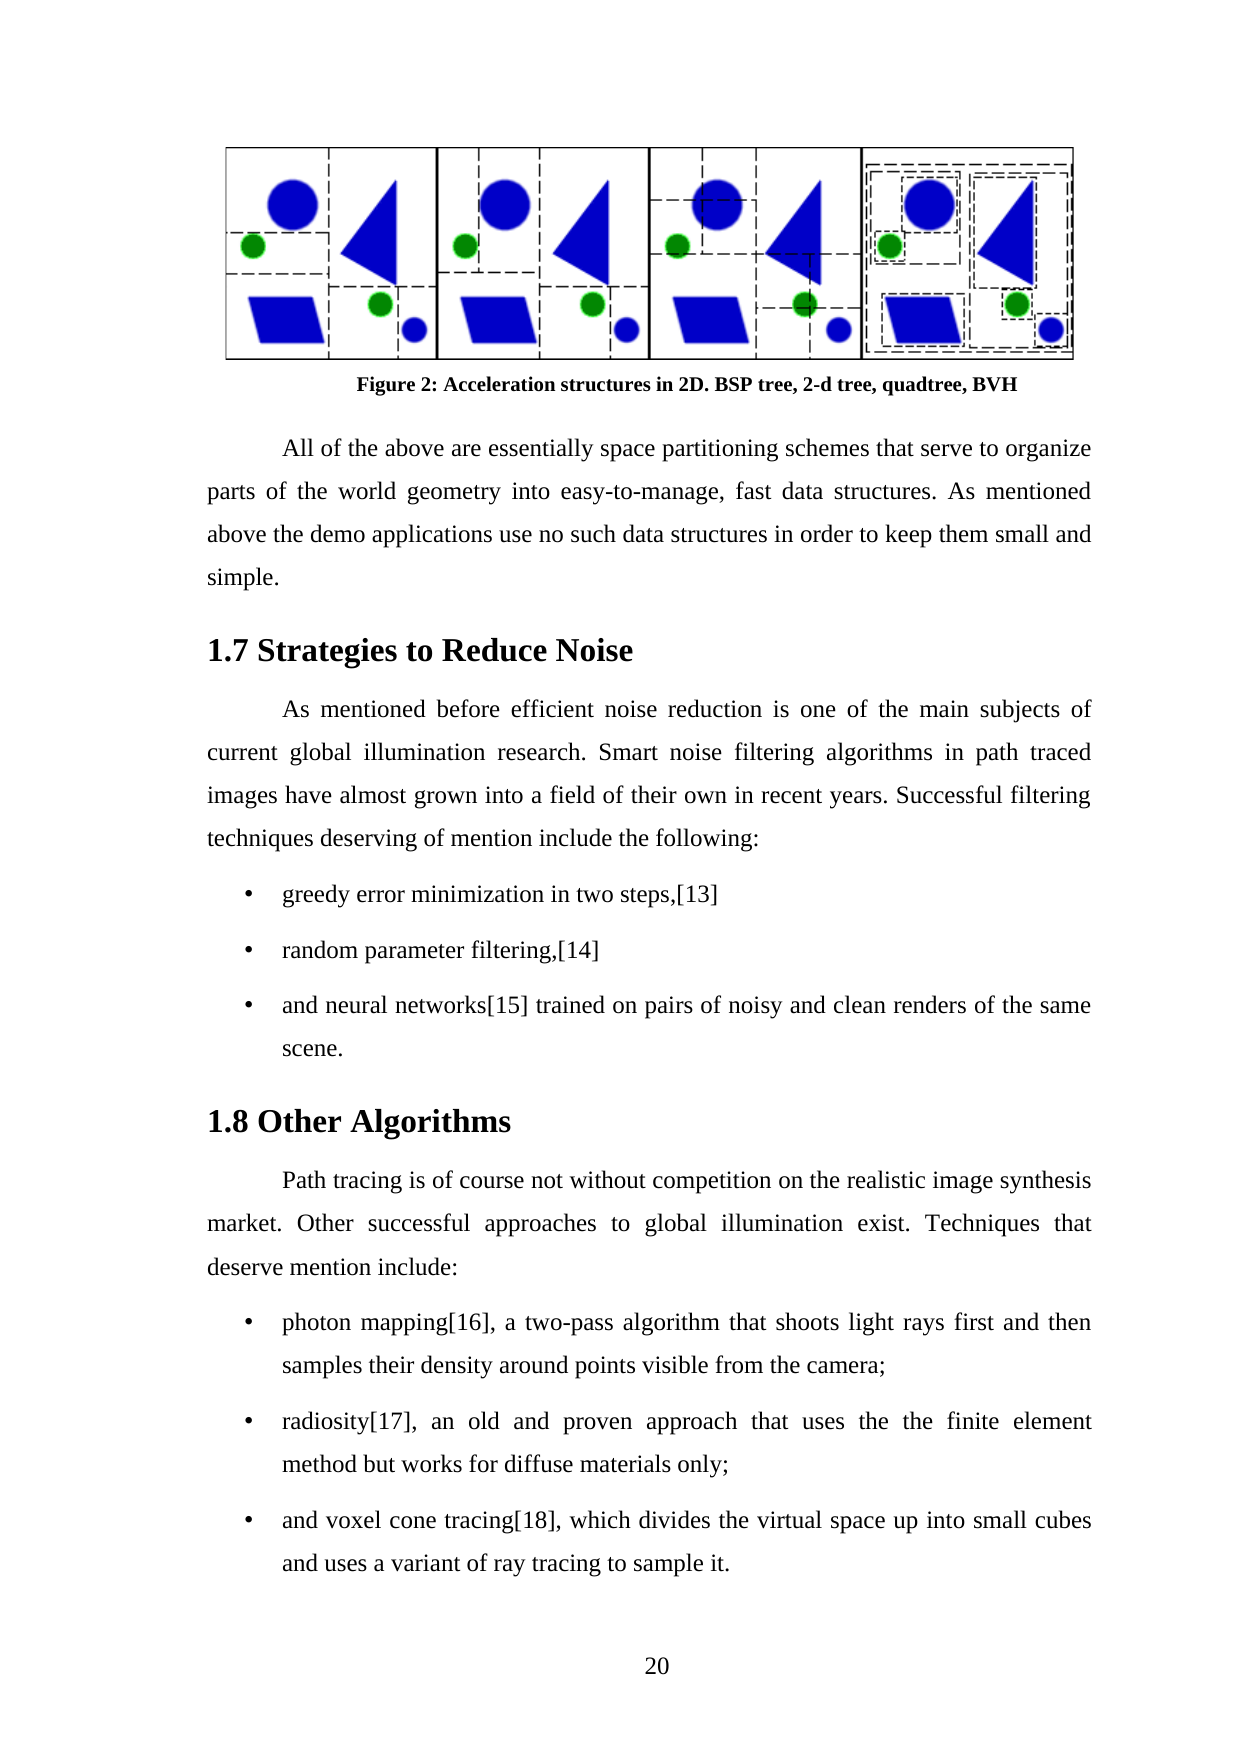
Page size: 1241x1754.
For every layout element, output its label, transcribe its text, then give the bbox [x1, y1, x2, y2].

list and neural networks[15] trained on pairs of noisy and clean renders of the same scene. [244, 990, 1092, 1062]
subtitle Strategies to Reduce Noise [207, 630, 1092, 669]
text Path tracing is of course not without competition on the realistic image synthesis market. Other successful approaches to global illumination exist. Techniques that deserve mention include: [207, 1165, 1092, 1280]
text All of the above are essentially space partitioning schemes that serve to organize parts of the world geometry into easy-to-manage, fast data structures. As mentioned above the demo applications use no such data structures in order to keep them small and simple. [207, 433, 1092, 591]
list photon mapping[16], a two-pass algorithm that shoots light rays first and then samples their density around points visible from the camera; [244, 1307, 1092, 1379]
subtitle Other Algorithms [207, 1102, 1092, 1140]
list random parameter filtering,[14] [244, 935, 1092, 963]
list radiosity[17], an old and proven approach that uses the the finite element method but works for diffuse materials only; [244, 1406, 1092, 1478]
picture [225, 147, 1074, 360]
list greedy error minimization in two steps,[13] [244, 879, 1092, 908]
list Figure 2: Acceleration structures in 2D. BSP tree, 2-d tree, quadtree, BVH [244, 148, 1092, 396]
text As mentioned before efficient noise reduction is one of the main subjects of current global illumination research. Smart noise filtering algorithms in path traced images have almost grown into a field of their own in recent years. Successful filtering techniques deserving of mention include the following: [207, 694, 1092, 852]
list and voxel cone tracing[18], which divides the virtual space up into small cubes and uses a variant of ray tracing to sample it. [244, 1505, 1092, 1577]
